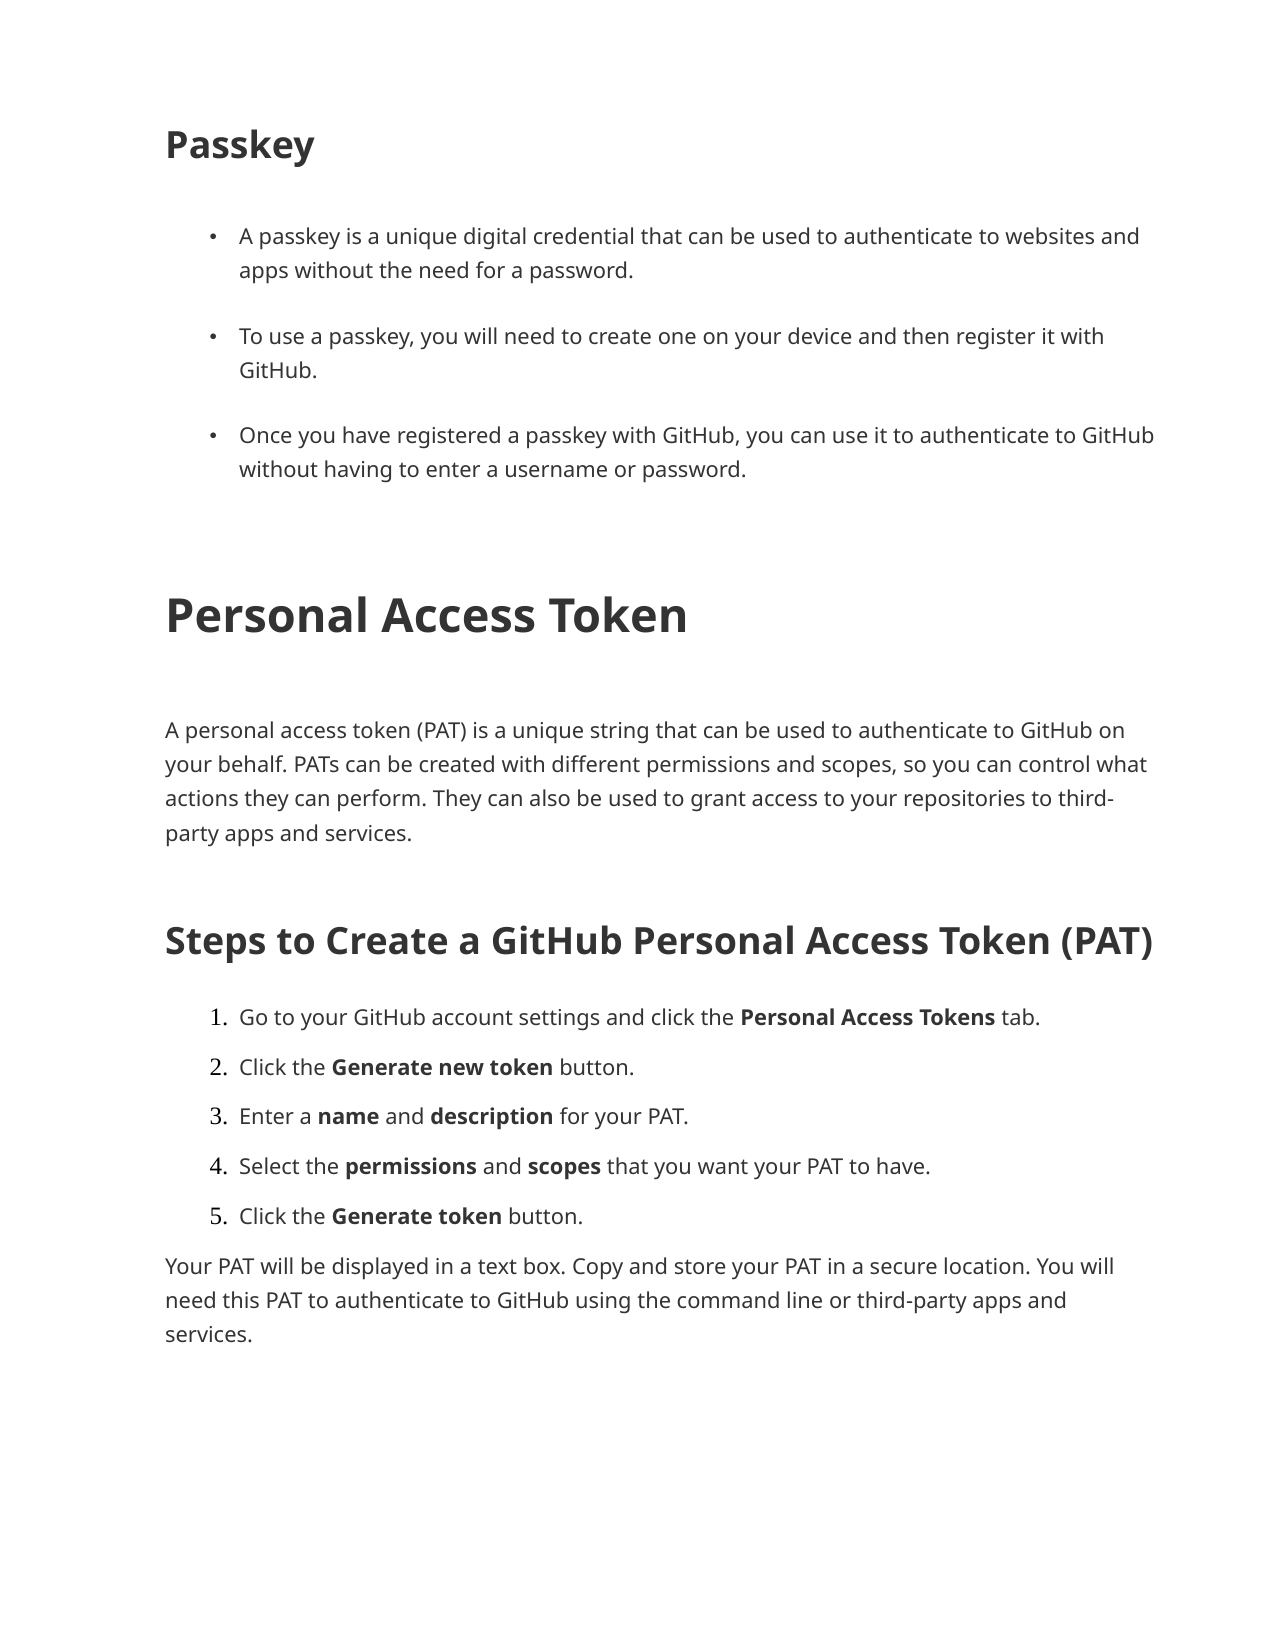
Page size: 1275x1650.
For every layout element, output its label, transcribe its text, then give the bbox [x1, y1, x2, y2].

list Enter a name and description for your PAT. [209, 1101, 1157, 1131]
list Click the Generate new token button. [209, 1051, 1157, 1081]
subtitle Passkey [165, 118, 1157, 169]
text Your PAT will be displayed in a text box. Copy and store your PAT in a secure location. You will need this PAT to authenticate to GitHub using the command line or third-party apps and services. [165, 1251, 1157, 1349]
subtitle Personal Access Token [165, 582, 1157, 646]
list Go to your GitHub account settings and click the Personal Access Tokens tab. [209, 1002, 1157, 1031]
list Click the Generate token button. [209, 1201, 1157, 1231]
text A personal access token (PAT) is a unique string that can be used to authenticate to GitHub on your behalf. PATs can be created with different permissions and scopes, so you can control what actions they can perform. They can also be used to grant access to your repositories to third-party apps and services. [165, 715, 1157, 847]
list Select the permissions and scopes that you want your PAT to have. [209, 1151, 1157, 1181]
list A passkey is a unique digital credential that can be used to authenticate to websites and apps without the need for a password. [209, 221, 1157, 285]
list Once you have registered a passkey with GitHub, you can use it to authenticate to GitHub without having to enter a username or password. [209, 420, 1157, 484]
list To use a passkey, you will need to create one on your device and then register it with GitHub. [209, 321, 1157, 385]
subtitle Steps to Create a GitHub Personal Access Token (PAT) [165, 914, 1157, 965]
